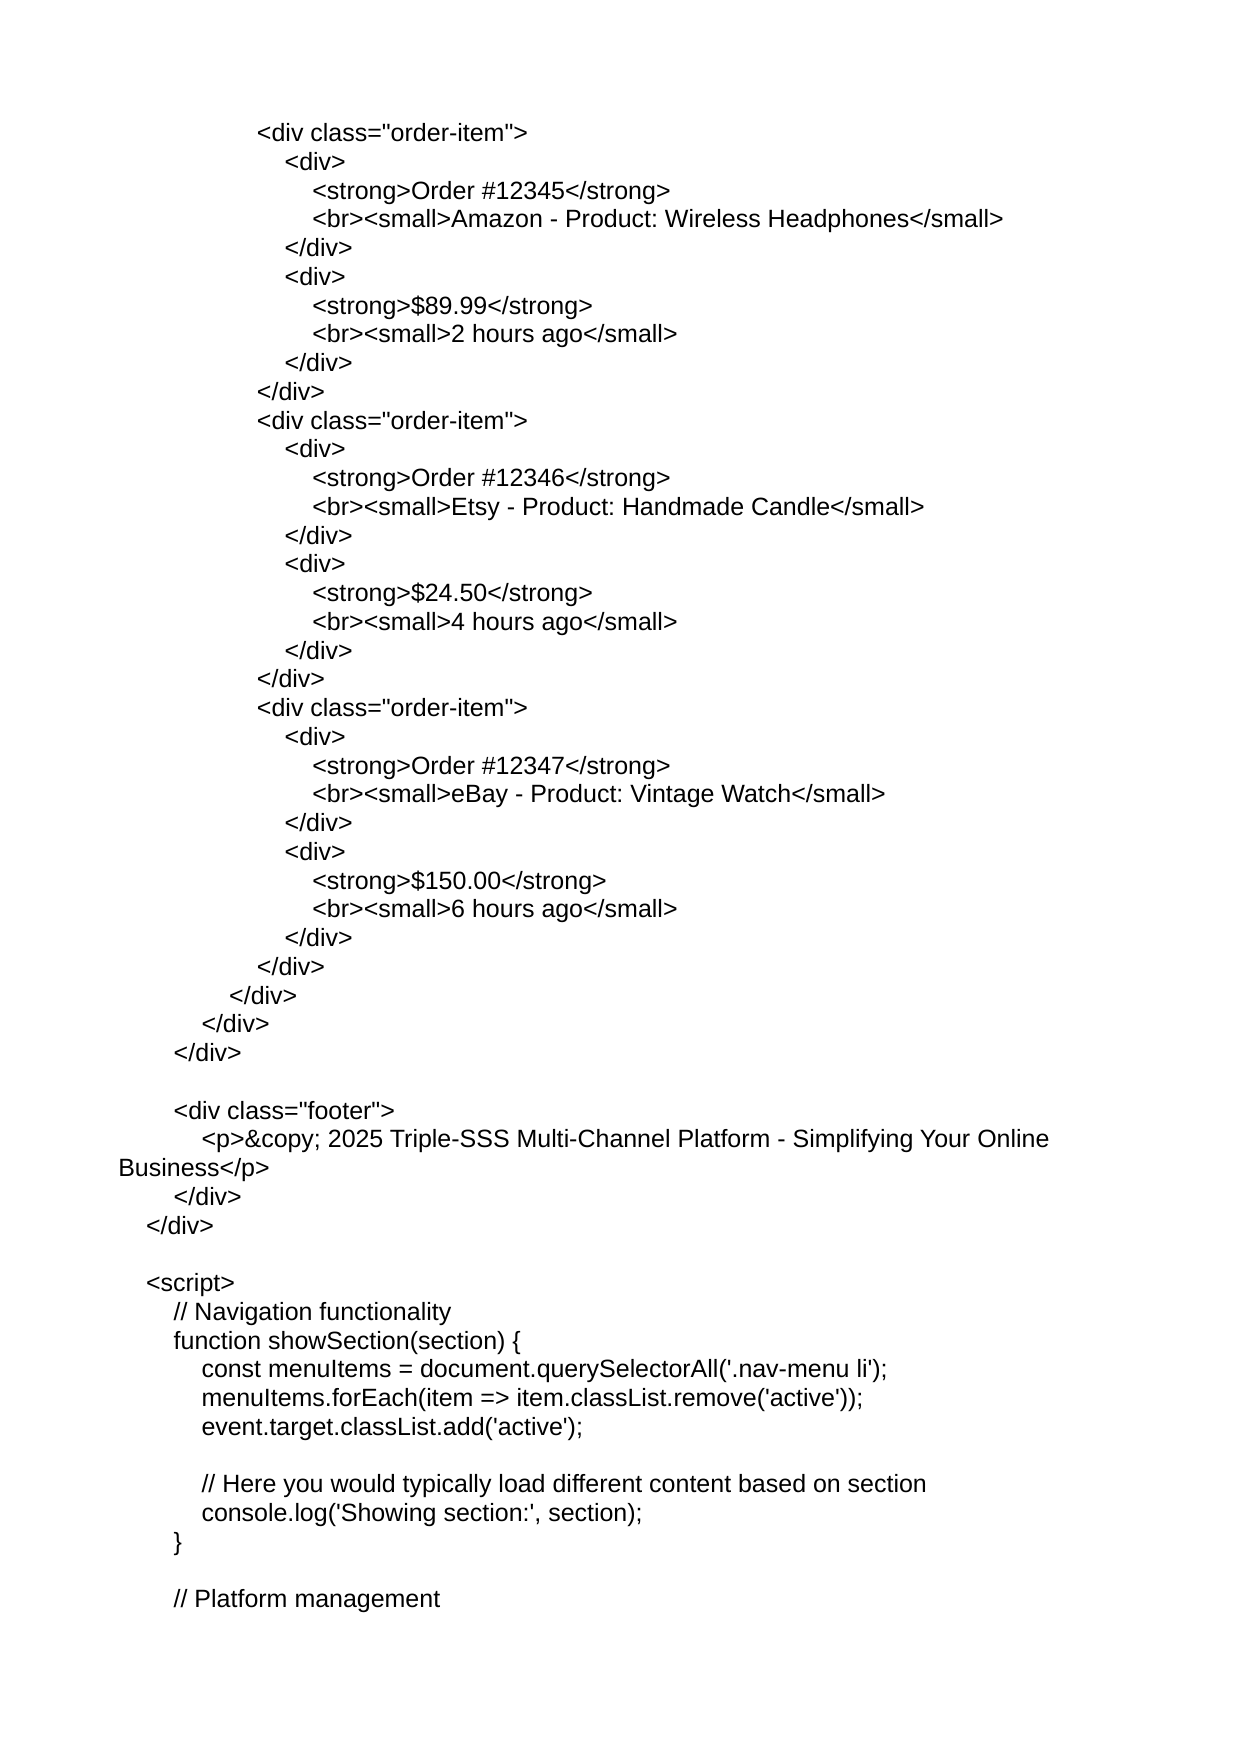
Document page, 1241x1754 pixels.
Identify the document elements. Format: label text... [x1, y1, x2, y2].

text </div> [118, 377, 1122, 406]
text <script> [118, 1268, 1122, 1297]
text } [118, 1527, 1122, 1556]
text // Navigation functionality [118, 1297, 1122, 1326]
text </div> [118, 923, 1122, 952]
text </div> [118, 521, 1122, 549]
text <br><small>6 hours ago</small> [118, 894, 1122, 923]
text <br><small>Amazon - Product: Wireless Headphones</small> [118, 204, 1122, 233]
text </div> [118, 636, 1122, 664]
text <strong>$150.00</strong> [118, 866, 1122, 894]
text <strong>Order #12345</strong> [118, 176, 1122, 204]
text <br><small>eBay - Product: Vintage Watch</small> [118, 779, 1122, 808]
text <strong>Order #12346</strong> [118, 463, 1122, 492]
text <div class="order-item"> [118, 118, 1122, 147]
text <br><small>2 hours ago</small> [118, 319, 1122, 348]
text <strong>$24.50</strong> [118, 578, 1122, 607]
text </div> [118, 664, 1122, 693]
text <br><small>Etsy - Product: Handmade Candle</small> [118, 492, 1122, 521]
text </div> [118, 952, 1122, 981]
text <div> [118, 262, 1122, 291]
text </div> [118, 1182, 1122, 1211]
text <strong>Order #12347</strong> [118, 751, 1122, 779]
text <strong>$89.99</strong> [118, 291, 1122, 319]
text </div> [118, 1009, 1122, 1038]
text </div> [118, 981, 1122, 1009]
text </div> [118, 1211, 1122, 1239]
text <div> [118, 722, 1122, 751]
text <div class="order-item"> [118, 693, 1122, 722]
text </div> [118, 233, 1122, 262]
text // Here you would typically load different content based on section [118, 1469, 1122, 1498]
text console.log('Showing section:', section); [118, 1498, 1122, 1527]
text <div> [118, 434, 1122, 463]
text <p>&copy; 2025 Triple-SSS Multi-Channel Platform - Simplifying Your Online Business</p> [118, 1124, 1122, 1182]
text <div class="footer"> [118, 1096, 1122, 1124]
text <div> [118, 837, 1122, 866]
text <div> [118, 549, 1122, 578]
text function showSection(section) { [118, 1326, 1122, 1354]
text // Platform management [118, 1584, 1122, 1613]
text event.target.classList.add('active'); [118, 1412, 1122, 1441]
text <div> [118, 147, 1122, 176]
text <br><small>4 hours ago</small> [118, 607, 1122, 636]
text </div> [118, 808, 1122, 837]
text <div class="order-item"> [118, 406, 1122, 434]
text </div> [118, 348, 1122, 377]
text menuItems.forEach(item => item.classList.remove('active')); [118, 1383, 1122, 1412]
text </div> [118, 1038, 1122, 1067]
text const menuItems = document.querySelectorAll('.nav-menu li'); [118, 1354, 1122, 1383]
